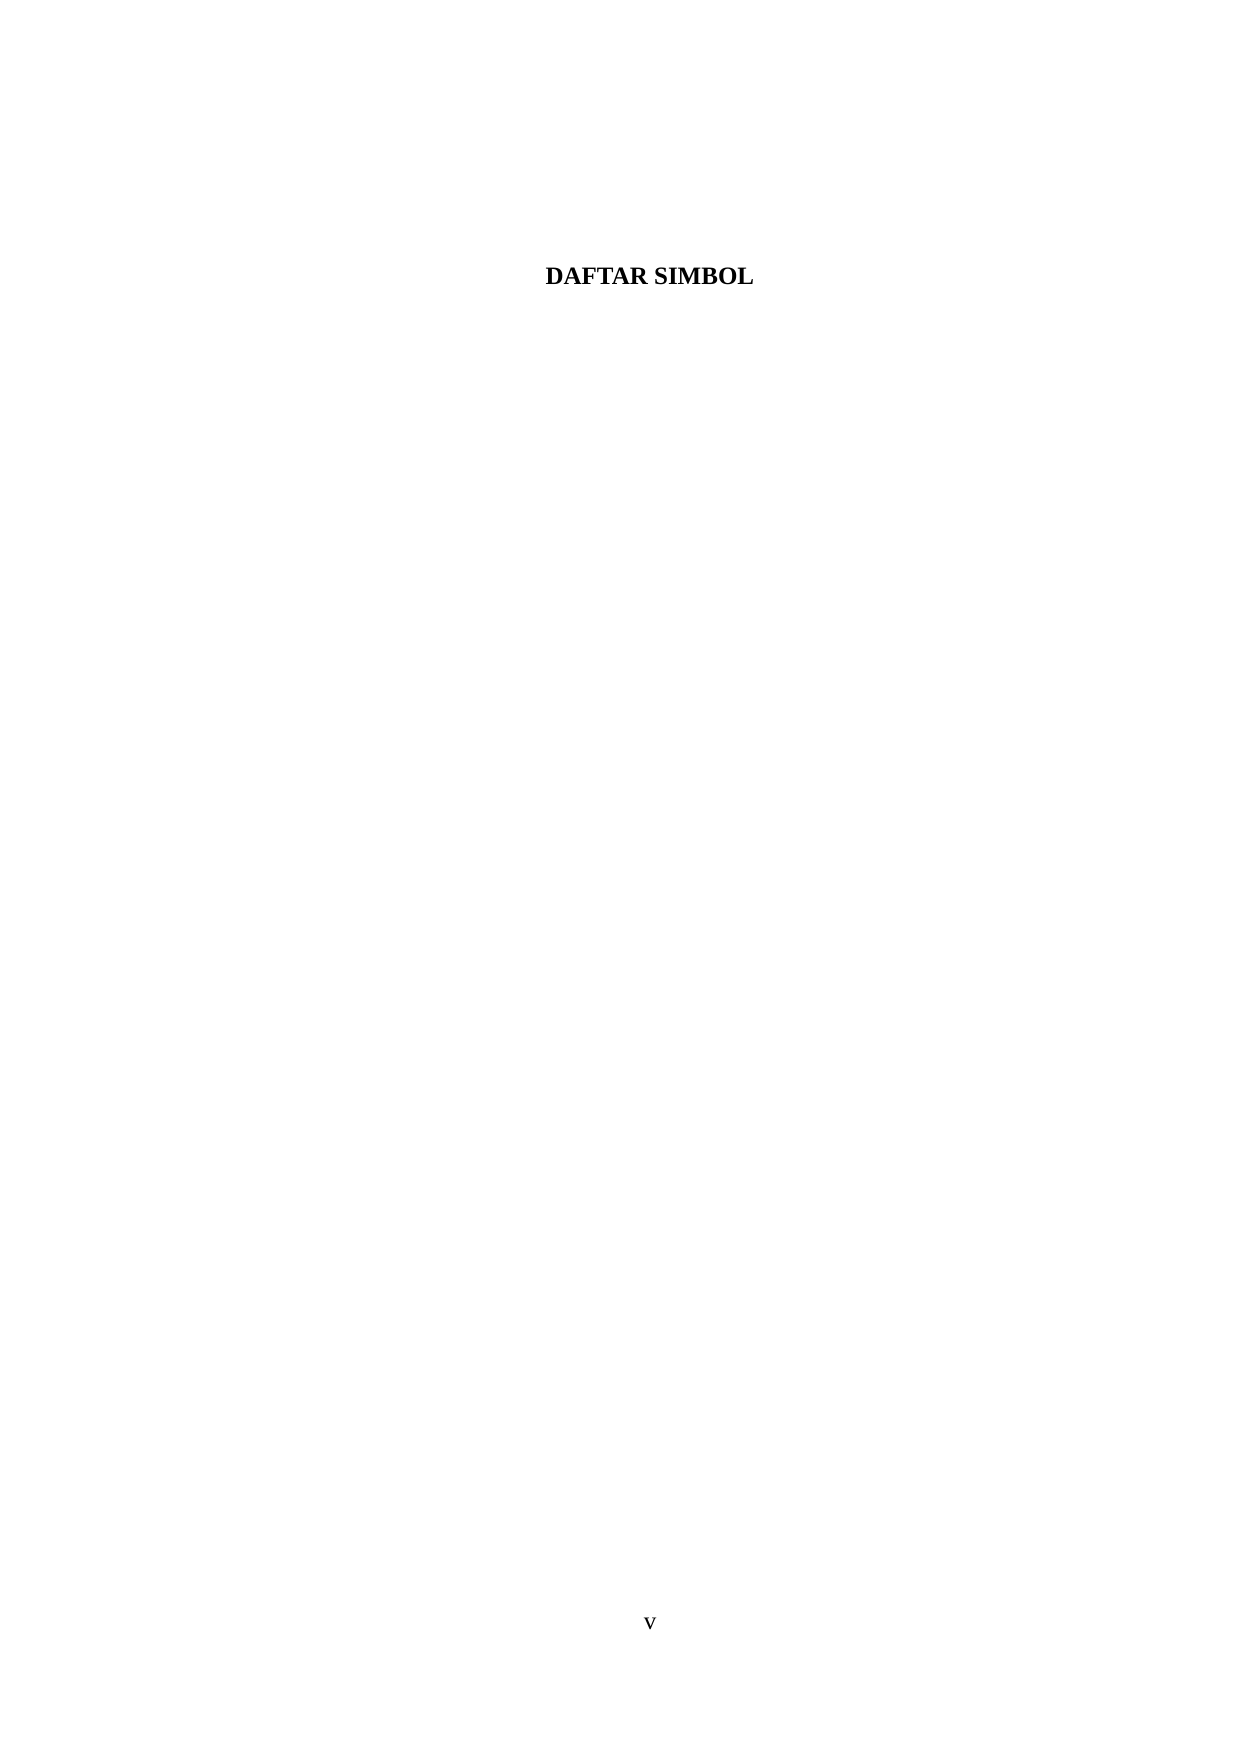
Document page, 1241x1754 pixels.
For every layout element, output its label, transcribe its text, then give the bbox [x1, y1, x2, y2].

subtitle DAFTAR SIMBOL [236, 261, 1063, 290]
